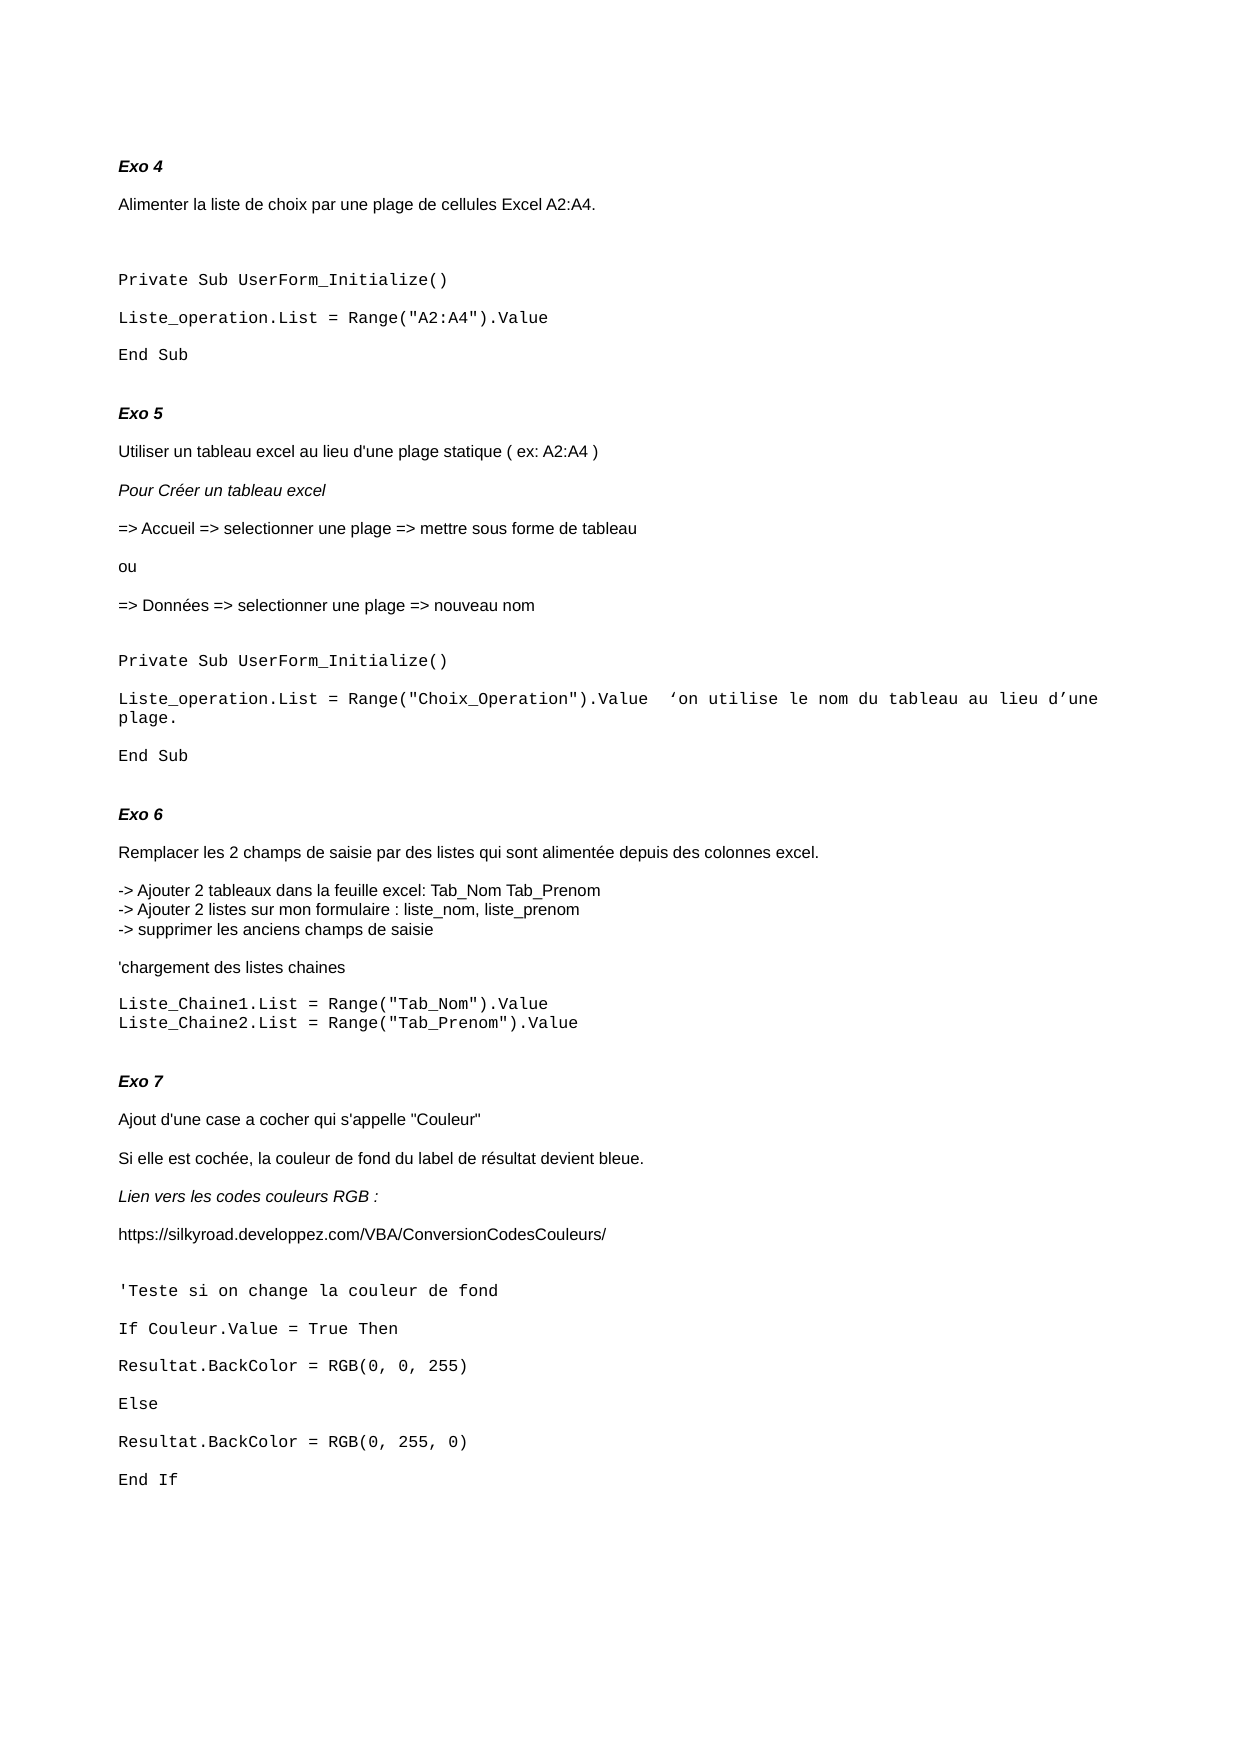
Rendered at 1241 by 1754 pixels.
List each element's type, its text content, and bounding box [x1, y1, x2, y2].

text Liste_Chaine1.List = Range("Tab_Nom").Value [118, 996, 1122, 1014]
text Resultat.BackColor = RGB(0, 255, 0) [118, 1433, 1122, 1452]
text Si elle est cochée, la couleur de fond du label de résultat devient bleue. [118, 1148, 1122, 1168]
text Liste_operation.List = Range("A2:A4").Value [118, 309, 1122, 328]
text => Accueil => selectionner une plage => mettre sous forme de tableau [118, 519, 1122, 538]
text Exo 4 [118, 156, 1122, 176]
text => Données => selectionner une plage => nouveau nom [118, 595, 1122, 614]
text Pour Créer un tableau excel [118, 480, 1122, 499]
text Private Sub UserForm_Initialize() [118, 653, 1122, 672]
text Exo 7 [118, 1072, 1122, 1091]
text -> Ajouter 2 tableaux dans la feuille excel: Tab_Nom Tab_Prenom [118, 881, 1122, 900]
text 'Teste si on change la couleur de fond [118, 1283, 1122, 1301]
text Exo 6 [118, 804, 1122, 823]
text Private Sub UserForm_Initialize() [118, 271, 1122, 290]
text Lien vers les codes couleurs RGB : [118, 1187, 1122, 1206]
text End Sub [118, 347, 1122, 366]
text 'chargement des listes chaines [118, 958, 1122, 977]
text End If [118, 1471, 1122, 1490]
text Ajout d'une case a cocher qui s'appelle "Couleur" [118, 1110, 1122, 1129]
text End Sub [118, 747, 1122, 766]
text -> Ajouter 2 listes sur mon formulaire : liste_nom, liste_prenom [118, 900, 1122, 919]
text Liste_operation.List = Range("Choix_Operation").Value ‘on utilise le nom du tableau au lieu d’une plage. [118, 691, 1122, 728]
text Exo 5 [118, 404, 1122, 423]
text Resultat.BackColor = RGB(0, 0, 255) [118, 1358, 1122, 1377]
text Else [118, 1396, 1122, 1414]
text If Couleur.Value = True Then [118, 1320, 1122, 1339]
text https://silkyroad.developpez.com/VBA/ConversionCodesCouleurs/ [118, 1225, 1122, 1244]
text ou [118, 557, 1122, 576]
text Liste_Chaine2.List = Range("Tab_Prenom").Value [118, 1014, 1122, 1033]
text Remplacer les 2 champs de saisie par des listes qui sont alimentée depuis des colonnes excel. [118, 843, 1122, 862]
text -> supprimer les anciens champs de saisie [118, 919, 1122, 938]
text Alimenter la liste de choix par une plage de cellules Excel A2:A4. [118, 195, 1122, 214]
text Utiliser un tableau excel au lieu d'une plage statique ( ex: A2:A4 ) [118, 442, 1122, 461]
